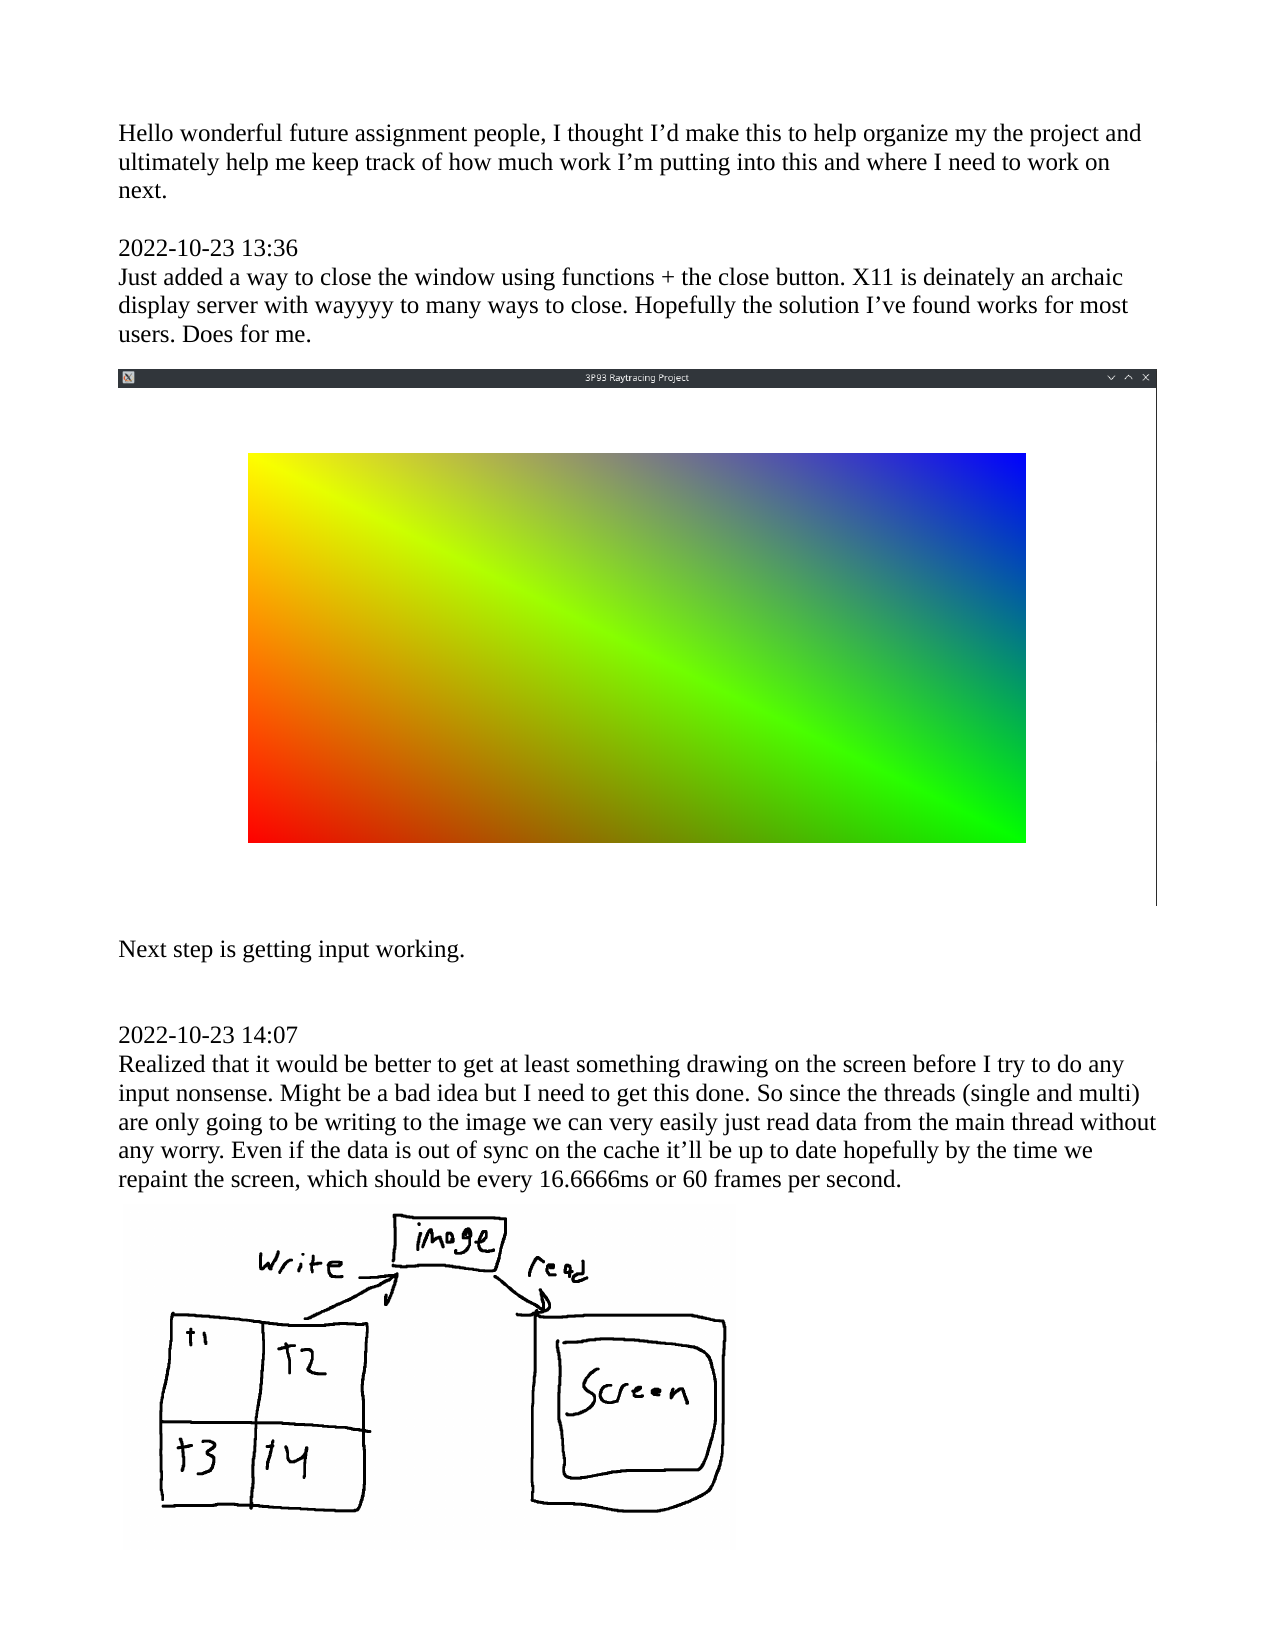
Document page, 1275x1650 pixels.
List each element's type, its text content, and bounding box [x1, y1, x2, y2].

text Hello wonderful future assignment people, I thought I’d make this to help organize my the project and ultimately help me keep track of how much work I’m putting into this and where I need to work on next. [118, 118, 1157, 204]
text 2022-10-23 13:36 [118, 233, 1157, 262]
picture [123, 1204, 737, 1550]
text 2022-10-23 14:07 [118, 1021, 1157, 1049]
text Next step is getting input working. [118, 934, 1157, 963]
text Realized that it would be better to get at least something drawing on the screen before I try to do any input nonsense. Might be a bad idea but I need to get this done. So since the threads (single and multi) are only going to be writing to the image we can very easily just read data from the main thread without any worry. Even if the data is out of sync on the cache it’ll be up to date hopefully by the time we repaint the screen, which should be every 16.6666ms or 60 frames per second. [118, 1049, 1157, 1193]
picture [118, 369, 1157, 906]
text Just added a way to close the window using functions + the close button. X11 is deinately an archaic display server with wayyyy to many ways to close. Hopefully the solution I’ve found works for most users. Does for me. [118, 262, 1157, 348]
